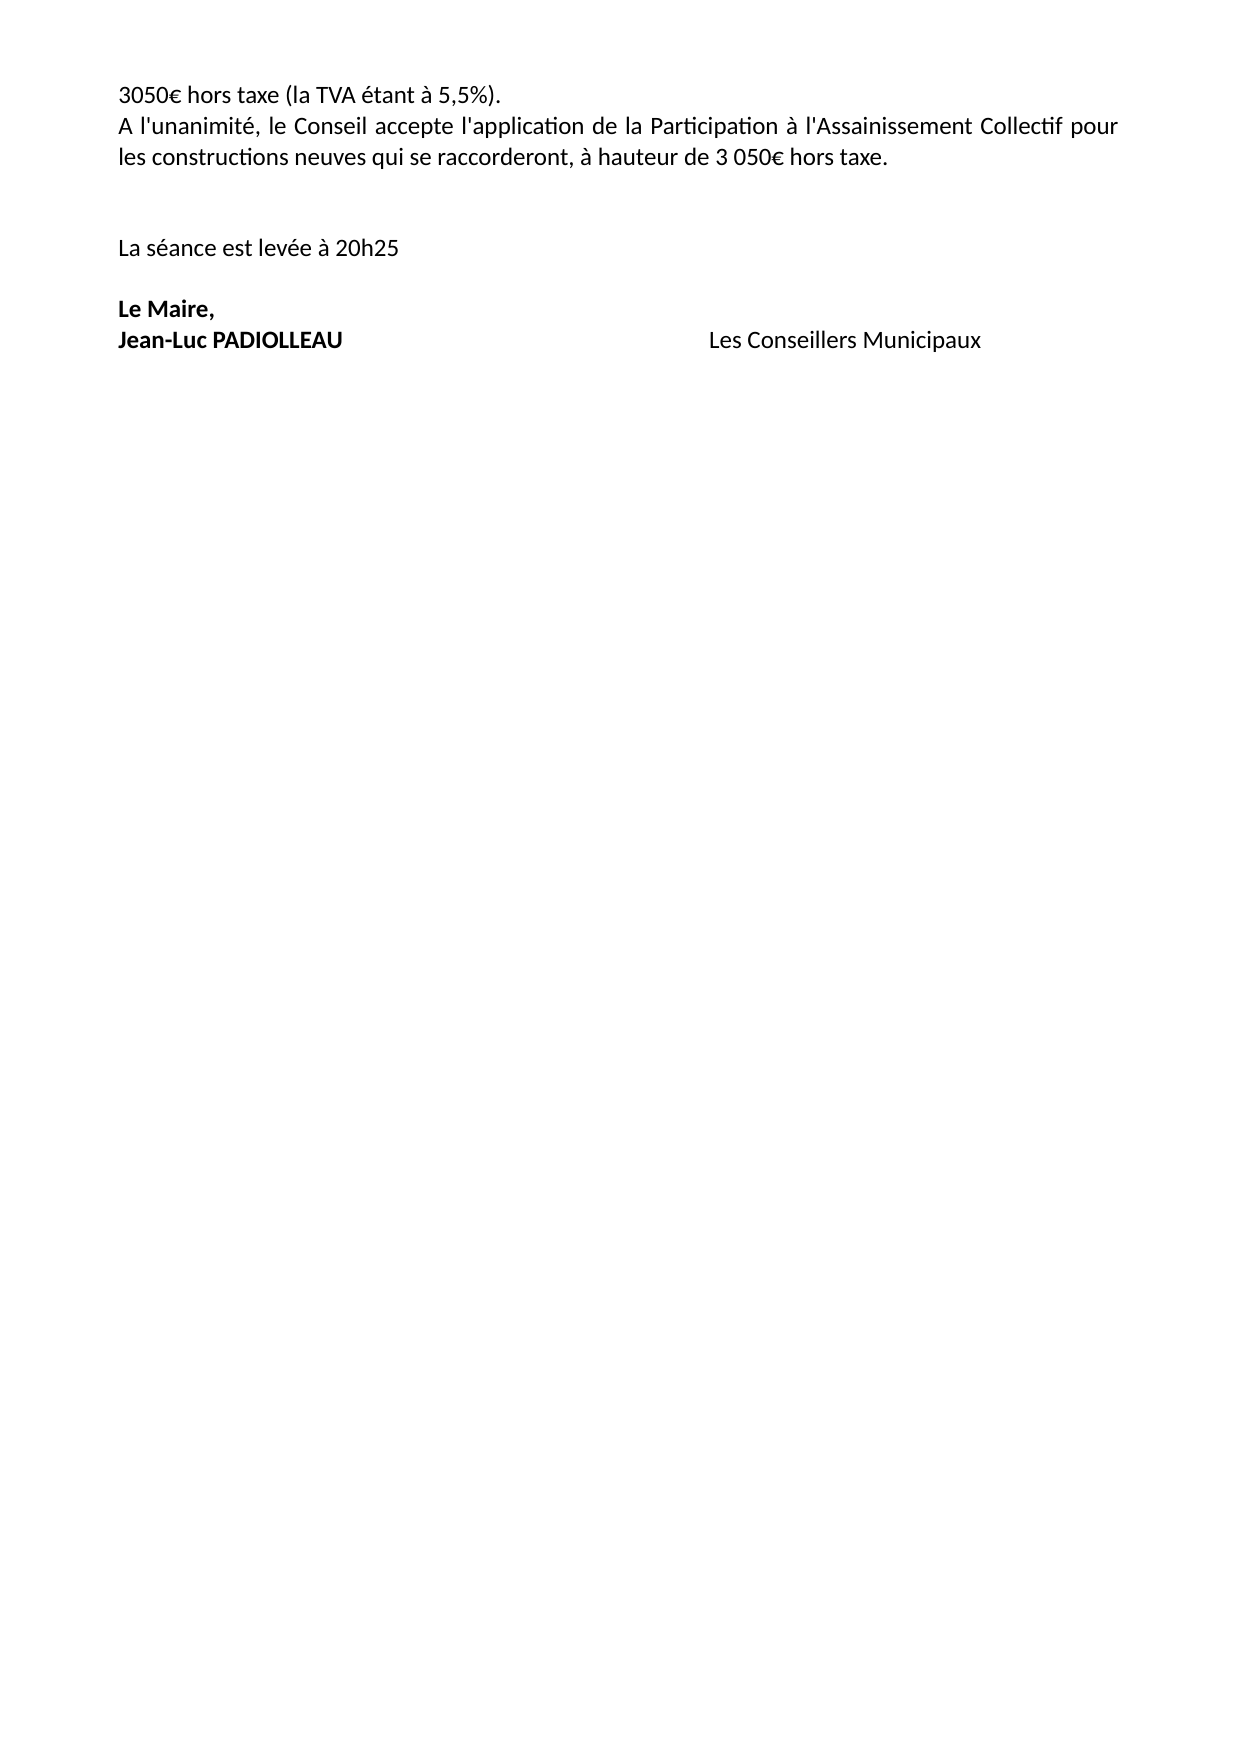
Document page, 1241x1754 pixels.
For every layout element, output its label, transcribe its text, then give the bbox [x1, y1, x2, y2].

text Le Maire, [118, 293, 1120, 324]
text La séance est levée à 20h25 [118, 232, 1120, 263]
text 3050€ hors taxe (la TVA étant à 5,5%). [118, 80, 1120, 110]
text A l'unanimité, le Conseil accepte l'application de la Participation à l'Assainissement Collectif pour les constructions neuves qui se raccorderont, à hauteur de 3 050€ hors taxe. [118, 110, 1120, 171]
text Jean-Luc PADIOLLEAU Les Conseillers Municipaux [118, 324, 1120, 354]
